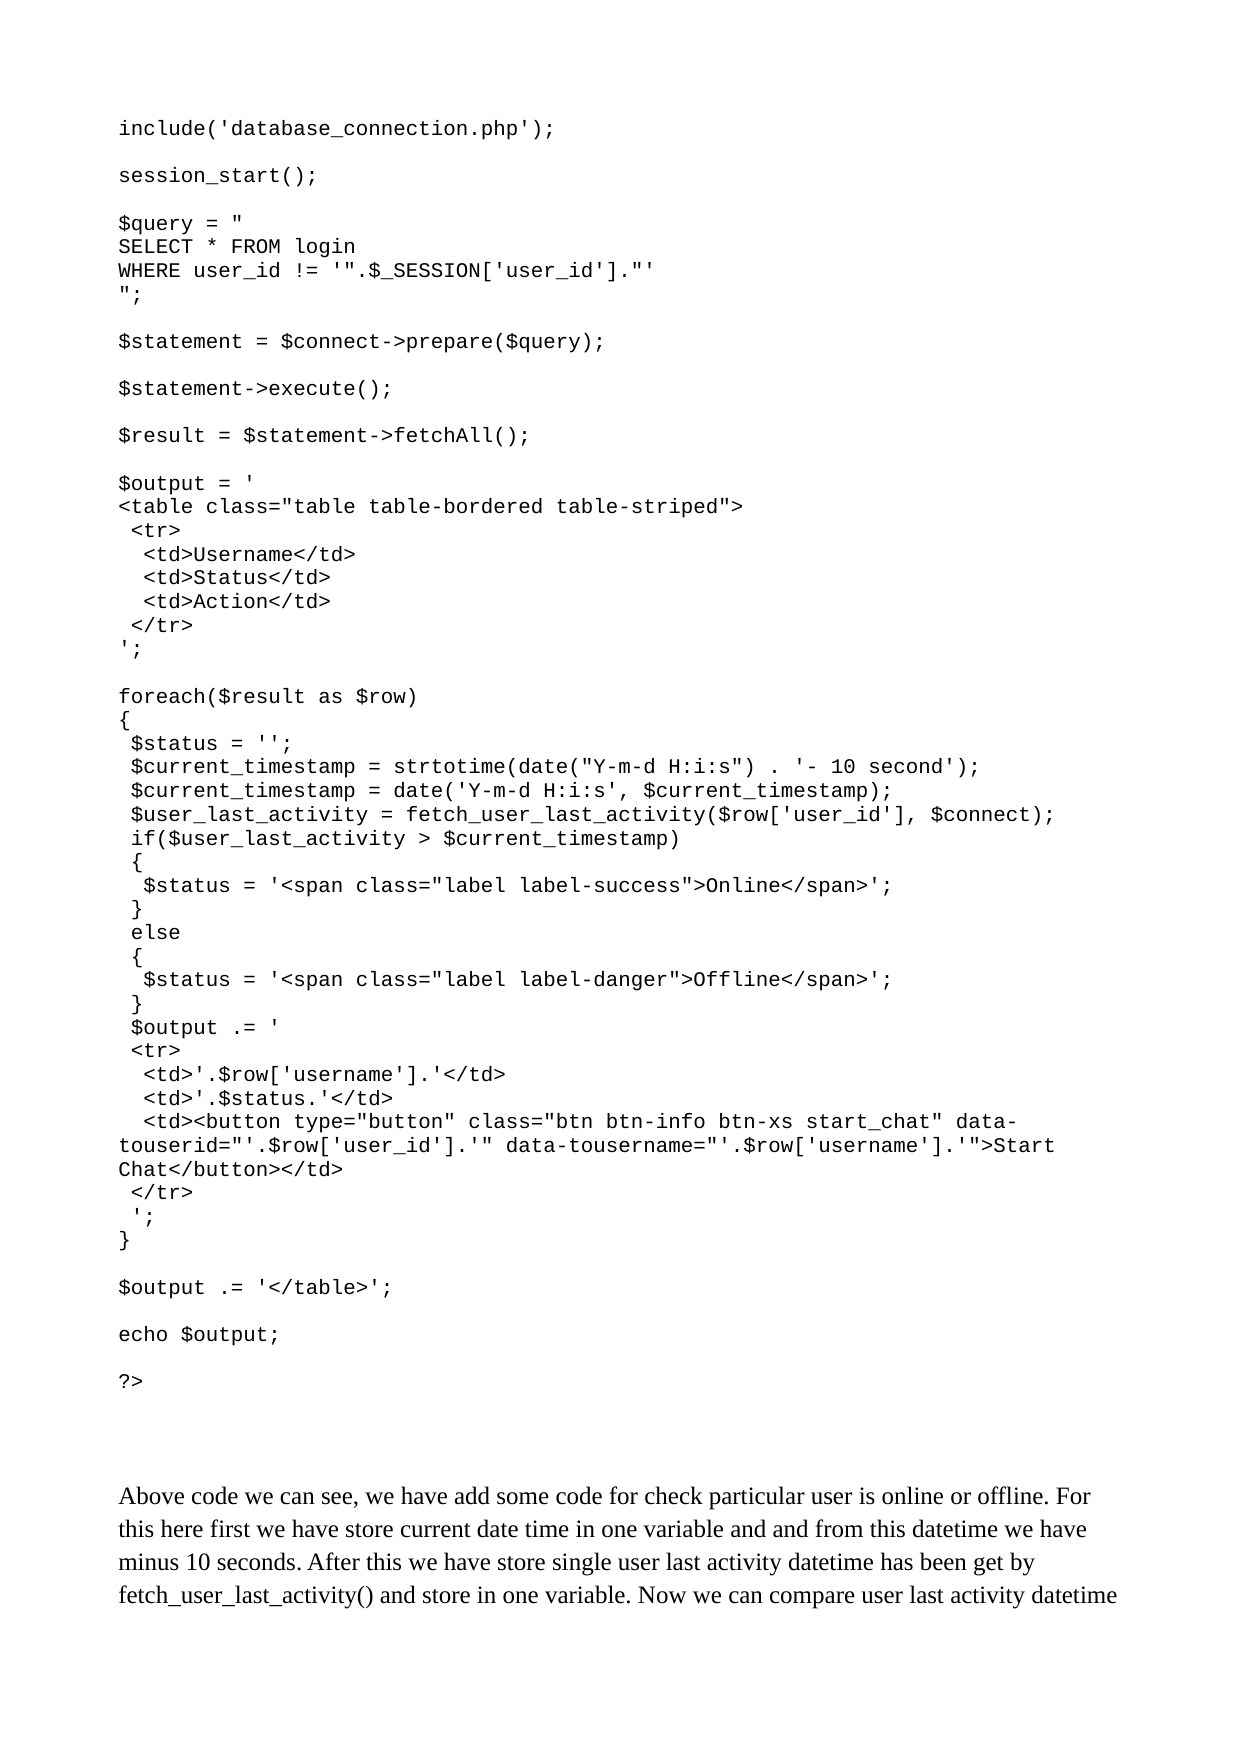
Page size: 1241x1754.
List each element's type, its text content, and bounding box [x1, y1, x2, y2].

text <td>'.$status.'</td> [118, 1088, 1122, 1111]
text else [118, 922, 1122, 946]
text } [118, 1229, 1122, 1253]
text WHERE user_id != '".$_SESSION['user_id']."' [118, 260, 1122, 284]
text { [118, 946, 1122, 969]
text $statement->execute(); [118, 378, 1122, 402]
text include('database_connection.php'); [118, 118, 1122, 142]
text <td>Status</td> [118, 567, 1122, 591]
text } [118, 993, 1122, 1017]
text echo $output; [118, 1324, 1122, 1348]
text $statement = $connect->prepare($query); [118, 331, 1122, 354]
text $current_timestamp = date('Y-m-d H:i:s', $current_timestamp); [118, 780, 1122, 804]
text "; [118, 284, 1122, 307]
text <table class="table table-bordered table-striped"> [118, 496, 1122, 520]
text <tr> [118, 520, 1122, 544]
text $status = ''; [118, 733, 1122, 757]
text </tr> [118, 1182, 1122, 1206]
text { [118, 709, 1122, 733]
text <tr> [118, 1040, 1122, 1064]
text <td>'.$row['username'].'</td> [118, 1064, 1122, 1088]
text if($user_last_activity > $current_timestamp) [118, 827, 1122, 851]
text </tr> [118, 615, 1122, 638]
text ?> [118, 1371, 1122, 1395]
text session_start(); [118, 165, 1122, 189]
text } [118, 898, 1122, 922]
text $output .= '</table>'; [118, 1277, 1122, 1300]
text $status = '<span class="label label-success">Online</span>'; [118, 875, 1122, 898]
text <td><button type="button" class="btn btn-info btn-xs start_chat" data-touserid="'.$row['user_id'].'" data-tousername="'.$row['username'].'">Start Chat</button></td> [118, 1111, 1122, 1182]
text <td>Action</td> [118, 591, 1122, 615]
text foreach($result as $row) [118, 686, 1122, 709]
text $result = $statement->fetchAll(); [118, 426, 1122, 449]
text $query = " [118, 213, 1122, 236]
text '; [118, 1206, 1122, 1229]
text '; [118, 638, 1122, 662]
text $output .= ' [118, 1017, 1122, 1040]
text { [118, 851, 1122, 875]
text $user_last_activity = fetch_user_last_activity($row['user_id'], $connect); [118, 804, 1122, 827]
text <td>Username</td> [118, 544, 1122, 567]
text SELECT * FROM login [118, 236, 1122, 260]
text $status = '<span class="label label-danger">Offline</span>'; [118, 969, 1122, 993]
text Above code we can see, we have add some code for check particular user is online or offline. For this here first we have store current date time in one variable and and from this datetime we have minus 10 seconds. After this we have store single user last activity datetime has been get by fetch_user_last_activity() and store in one variable. Now we can compare user last activity datetime [118, 1448, 1122, 1609]
text $current_timestamp = strtotime(date("Y-m-d H:i:s") . '- 10 second'); [118, 757, 1122, 780]
text $output = ' [118, 473, 1122, 496]
